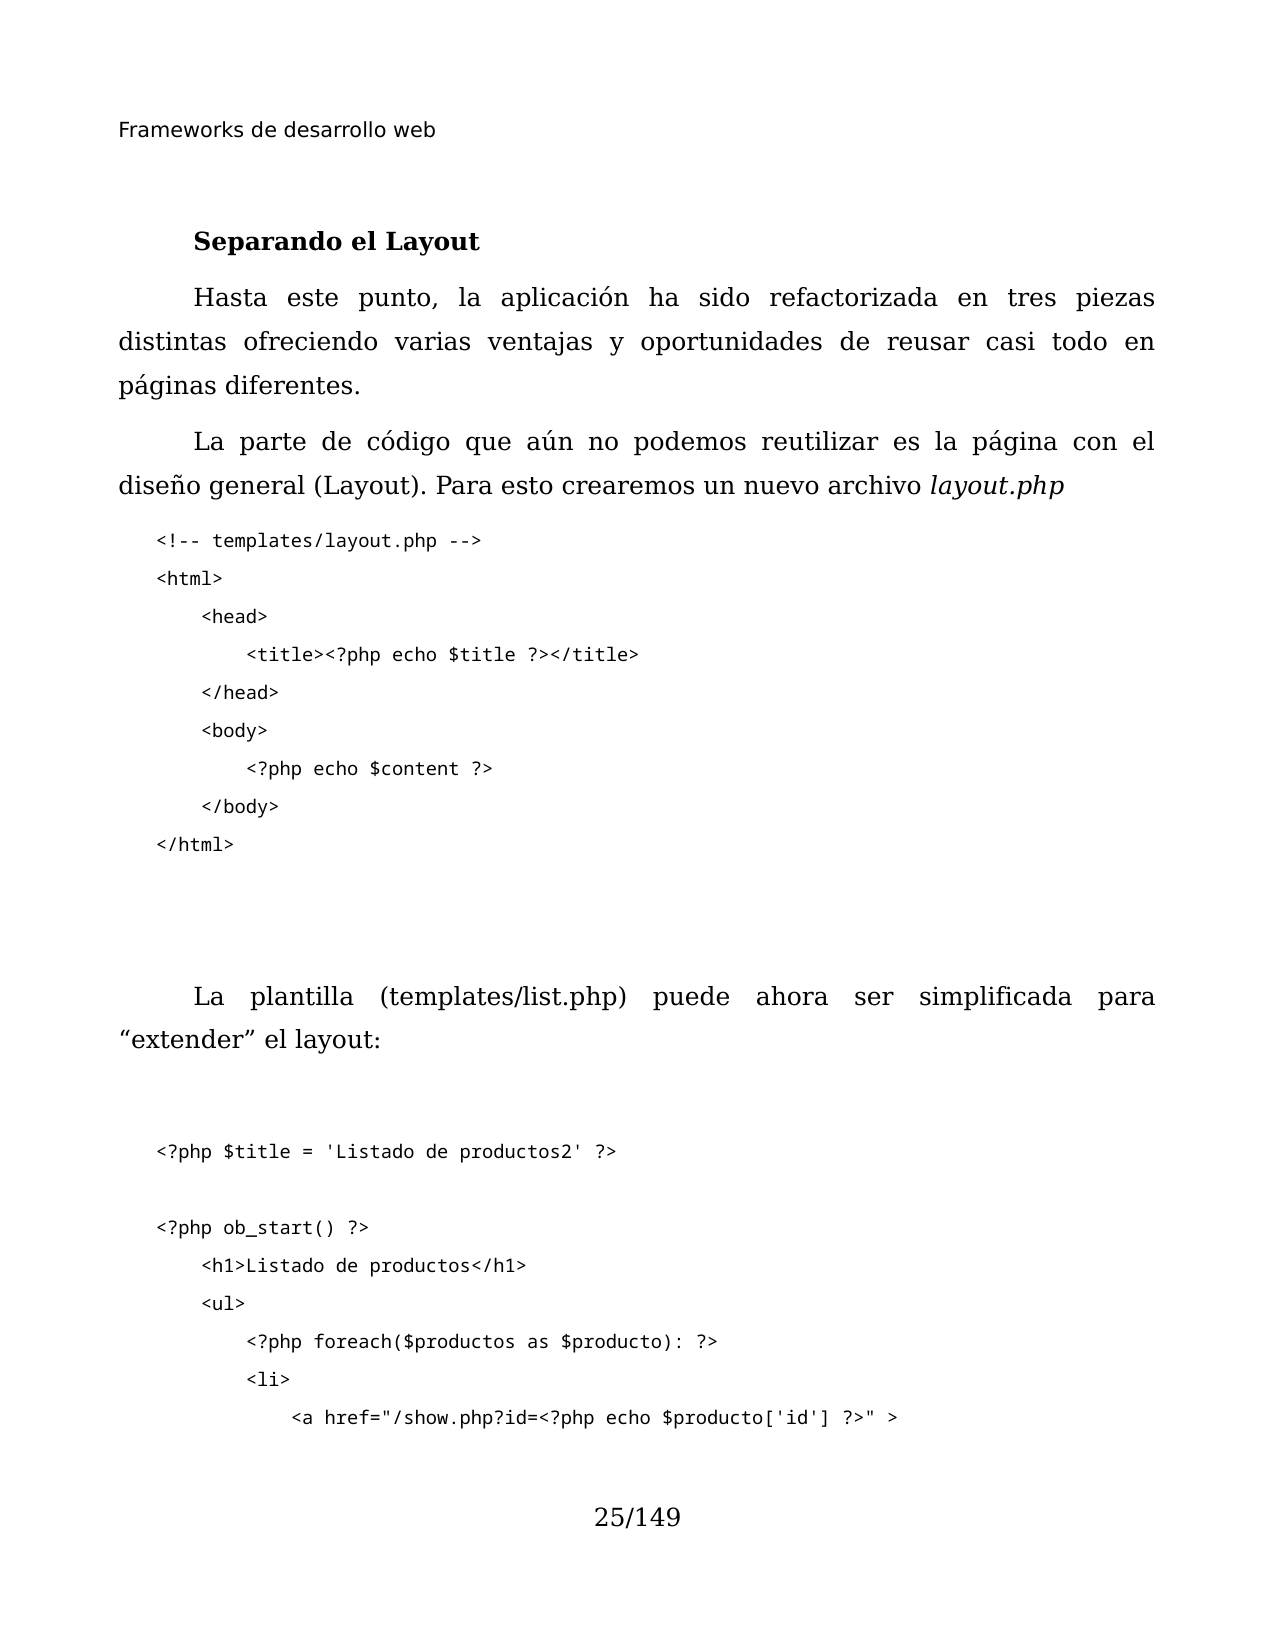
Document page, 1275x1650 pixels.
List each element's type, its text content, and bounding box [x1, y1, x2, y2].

text Separando el Layout [118, 227, 1157, 256]
text <?php echo $content ?> [118, 755, 1157, 781]
text <body> [118, 717, 1157, 743]
text La plantilla (templates/list.php) puede ahora ser simplificada para “extender” el layout: [118, 982, 1157, 1055]
text </head> [118, 679, 1157, 705]
text <h1>Listado de productos</h1> [118, 1252, 1157, 1278]
text <?php foreach($productos as $producto): ?> [118, 1328, 1157, 1354]
text Hasta este punto, la aplicación ha sido refactorizada en tres piezas distintas ofreciendo varias ventajas y oportunidades de reusar casi todo en páginas diferentes. [118, 283, 1157, 400]
text <!-- templates/layout.php --> [118, 527, 1157, 553]
text <title><?php echo $title ?></title> [118, 641, 1157, 667]
text <?php ob_start() ?> [118, 1214, 1157, 1239]
text <?php $title = 'Listado de productos2' ?> [118, 1138, 1157, 1163]
text <head> [118, 603, 1157, 629]
text <html> [118, 565, 1157, 591]
text La parte de código que aún no podemos reutilizar es la página con el diseño general (Layout). Para esto crearemos un nuevo archivo layout.php [118, 427, 1157, 500]
text <a href="/show.php?id=<?php echo $producto['id'] ?>" > [118, 1404, 1157, 1430]
text </html> [118, 831, 1157, 857]
text <li> [118, 1366, 1157, 1392]
text </body> [118, 793, 1157, 819]
text <ul> [118, 1290, 1157, 1316]
